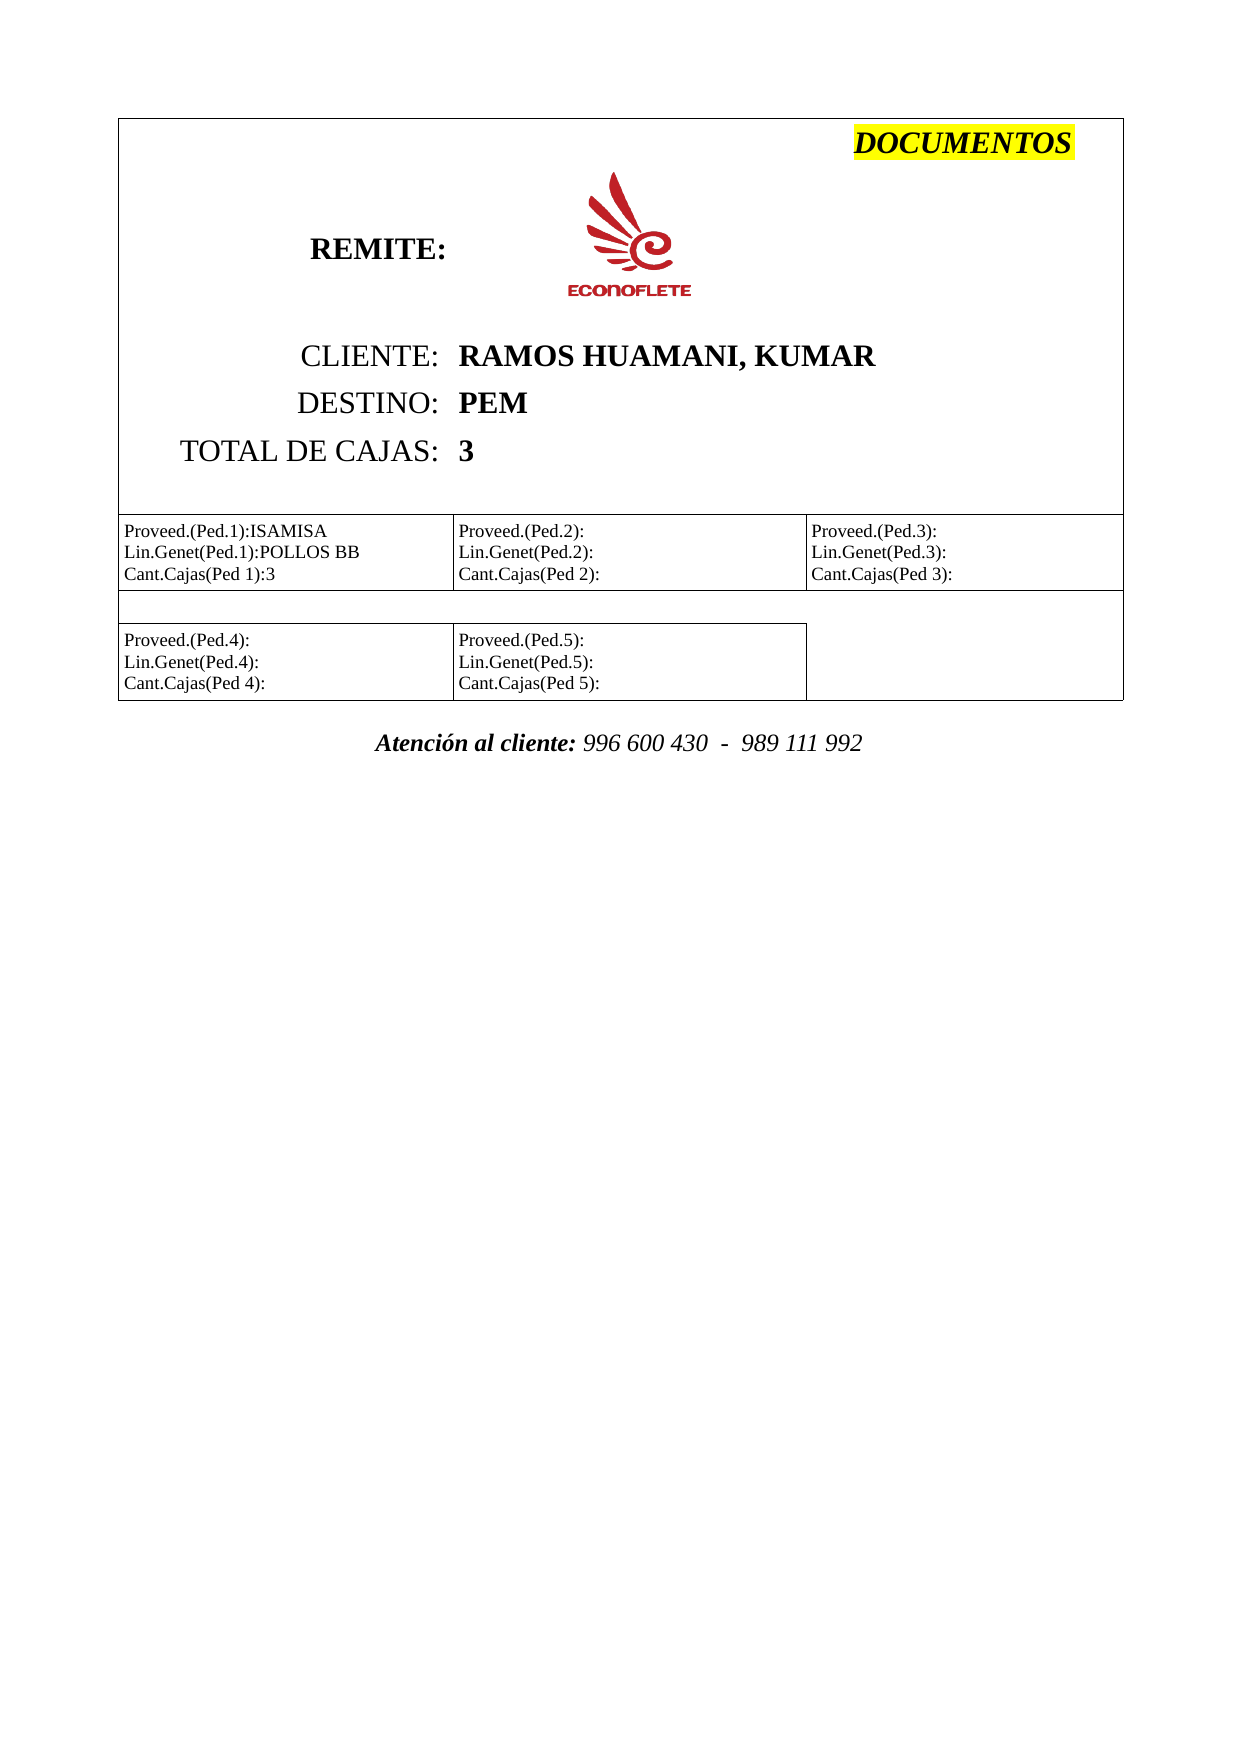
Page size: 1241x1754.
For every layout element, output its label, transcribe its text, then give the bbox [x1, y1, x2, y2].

text Atención al cliente: 996 600 430 - 989 111 992 [118, 728, 1122, 757]
table_cell Proveed.(Ped.2): Lin.Genet(Ped.2): Cant.Cajas(Ped 2): [454, 515, 806, 590]
table_cell [806, 166, 1123, 332]
table_header [453, 119, 806, 166]
table_cell [453, 166, 806, 332]
table_cell 3 [453, 426, 1123, 474]
table_cell [806, 379, 1123, 426]
table_cell Proveed.(Ped.3): Lin.Genet(Ped.3): Cant.Cajas(Ped 3): [807, 515, 1123, 590]
table_cell [119, 591, 453, 623]
picture [552, 171, 707, 297]
table_cell Proveed.(Ped.1):ISAMISA Lin.Genet(Ped.1):POLLOS BB Cant.Cajas(Ped 1):3 [119, 515, 453, 590]
table_cell PEM [453, 379, 806, 426]
table_cell [806, 591, 1123, 623]
table_cell DESTINO: [119, 379, 453, 426]
table_cell [119, 474, 453, 514]
table_cell REMITE: [119, 166, 453, 332]
table_header DOCUMENTOS [806, 119, 1123, 166]
table_cell TOTAL DE CAJAS: [119, 426, 453, 474]
table_cell CLIENTE: [119, 332, 453, 379]
table_cell [453, 591, 806, 623]
table_cell RAMOS HUAMANI, KUMAR [453, 332, 1123, 379]
table_cell Proveed.(Ped.5): Lin.Genet(Ped.5): Cant.Cajas(Ped 5): [454, 624, 806, 699]
table_cell [806, 474, 1123, 514]
table_cell [807, 623, 1123, 699]
table_cell [453, 474, 806, 514]
table_header [119, 119, 453, 166]
table_cell Proveed.(Ped.4): Lin.Genet(Ped.4): Cant.Cajas(Ped 4): [119, 624, 453, 699]
